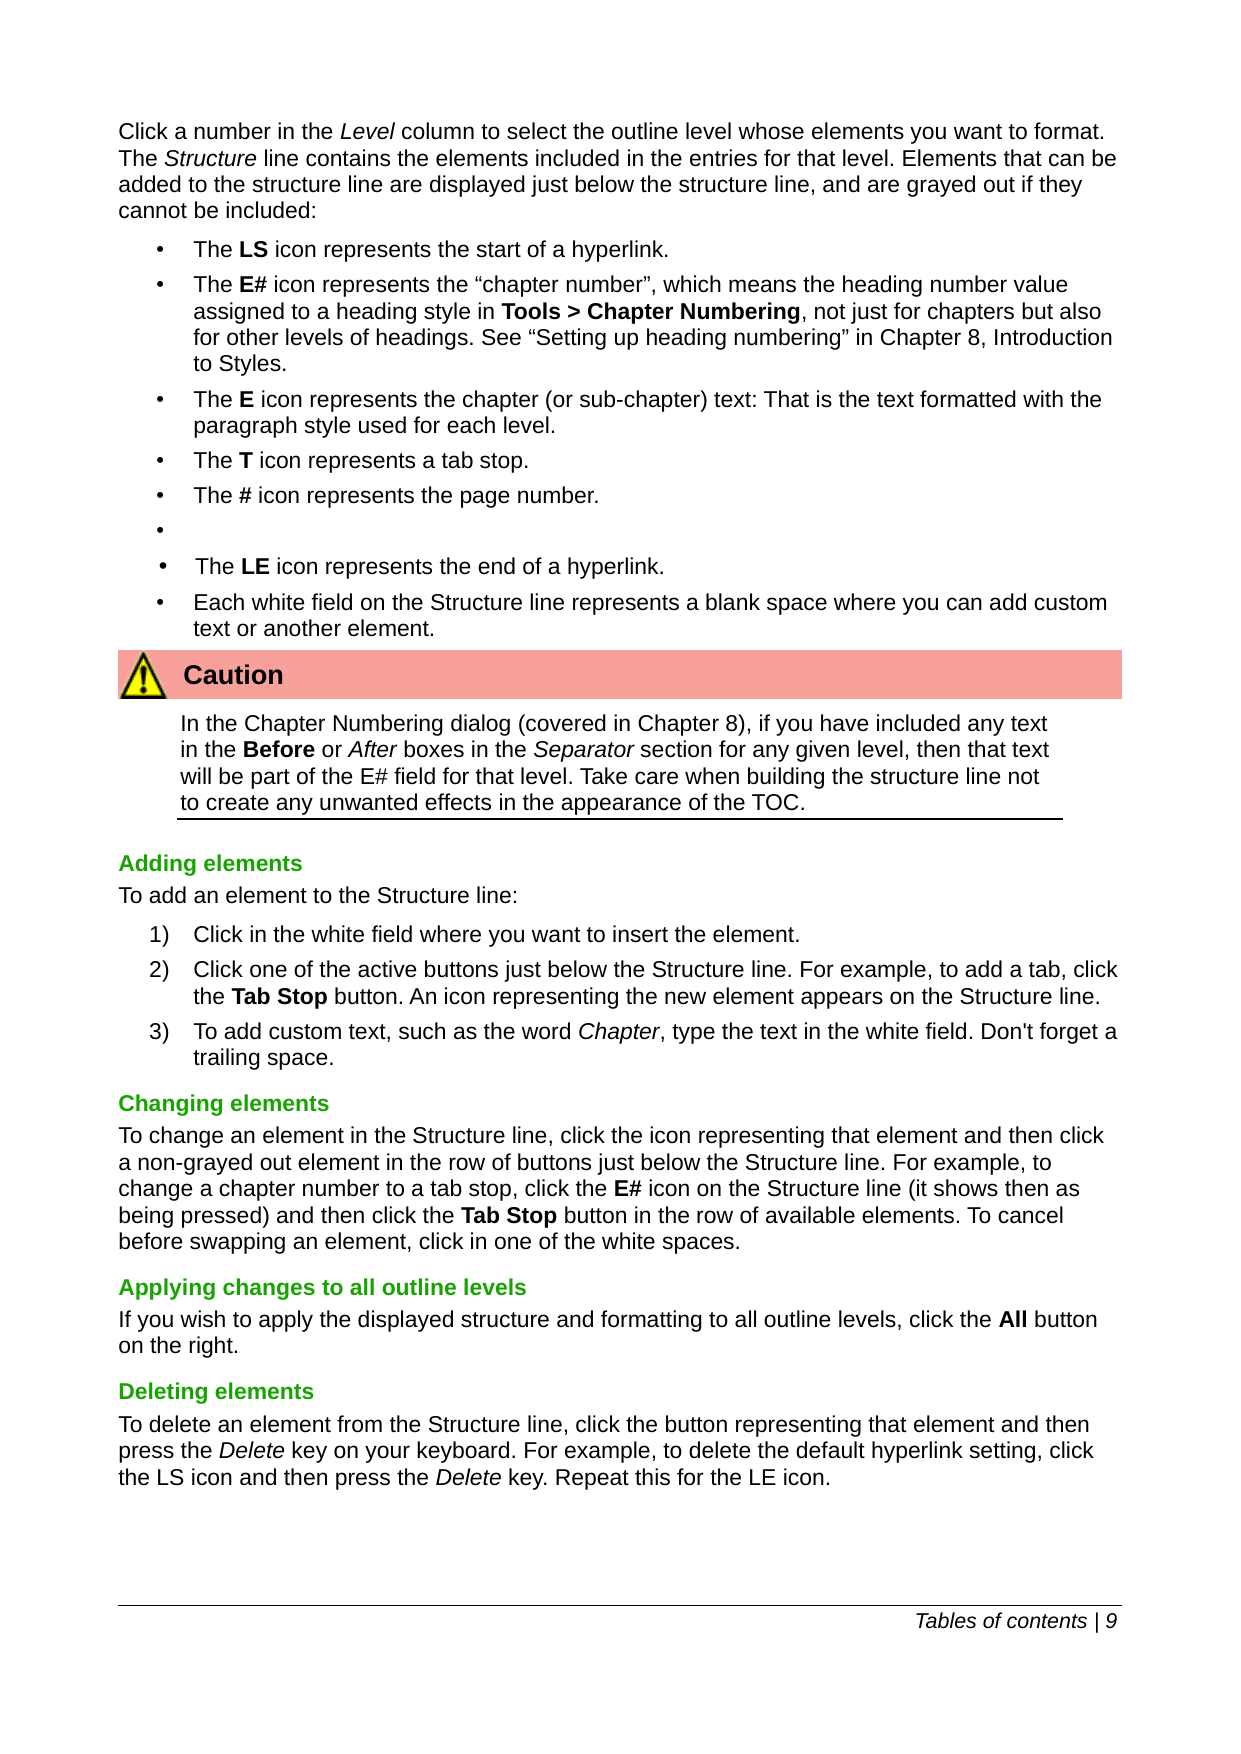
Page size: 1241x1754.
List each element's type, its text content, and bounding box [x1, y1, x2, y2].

text To change an element in the Structure line, click the icon representing that element and then click a non-grayed out element in the row of buttons just below the Structure line. For example, to change a chapter number to a tab stop, click the E# icon on the Structure line (it shows then as being pressed) and then click the Tab Stop button in the row of available elements. To cancel before swapping an element, click in one of the white spaces. [118, 1122, 1122, 1254]
text To delete an element from the Structure line, click the button representing that element and then press the Delete key on your keyboard. For example, to delete the default hyperlink setting, click the LS icon and then press the Delete key. Repeat this for the LE icon. [118, 1411, 1122, 1490]
list The E icon represents the chapter (or sub-chapter) text: That is the text formatted with the paragraph style used for each level. [156, 386, 1122, 438]
list The # icon represents the page number. [156, 482, 1122, 509]
list The LE icon represents the end of a hyperlink. [156, 553, 1122, 579]
picture [119, 650, 167, 699]
subtitle Changing elements [118, 1090, 1122, 1116]
list The LS icon represents the start of a hyperlink. [156, 236, 1122, 262]
text If you wish to apply the displayed structure and formatting to all outline levels, click the All button on the right. [118, 1306, 1122, 1359]
list The T icon represents a tab stop. [156, 447, 1122, 473]
list Click in the white field where you want to insert the element. [169, 921, 1122, 947]
list Click one of the active buttons just below the Structure line. For example, to add a tab, click the Tab Stop button. An icon representing the new element appears on the Structure line. [169, 956, 1122, 1009]
subtitle Caution [167, 650, 1122, 699]
subtitle Applying changes to all outline levels [118, 1274, 1122, 1300]
list The E# icon represents the “chapter number”, which means the heading number value assigned to a heading style in Tools > Chapter Numbering, not just for chapters but also for other levels of headings. See “Setting up heading numbering” in Chapter 8, Introduction to Styles. [156, 271, 1122, 377]
text In the Chapter Numbering dialog (covered in Chapter 8), if you have included any text in the Before or After boxes in the Separator section for any given level, then that text will be part of the E# field for that level. Take care when building the structure line not to create any unwanted effects in the appearance of the TOC. [177, 707, 1063, 818]
list Click a number in the Level column to select the outline level whose elements you want to format. The Structure line contains the elements included in the entries for that level. Elements that can be added to the structure line are displayed just below the structure line, and are grayed out if they cannot be included: [118, 118, 1122, 223]
subtitle Adding elements [118, 850, 1122, 876]
list To add an element to the Structure line: [118, 882, 1122, 909]
list To add custom text, such as the word Chapter, type the text in the white field. Don't forget a trailing space. [169, 1018, 1122, 1071]
subtitle Deleting elements [118, 1378, 1122, 1405]
list Each white field on the Structure line represents a blank space where you can add custom text or another element. [156, 588, 1122, 641]
